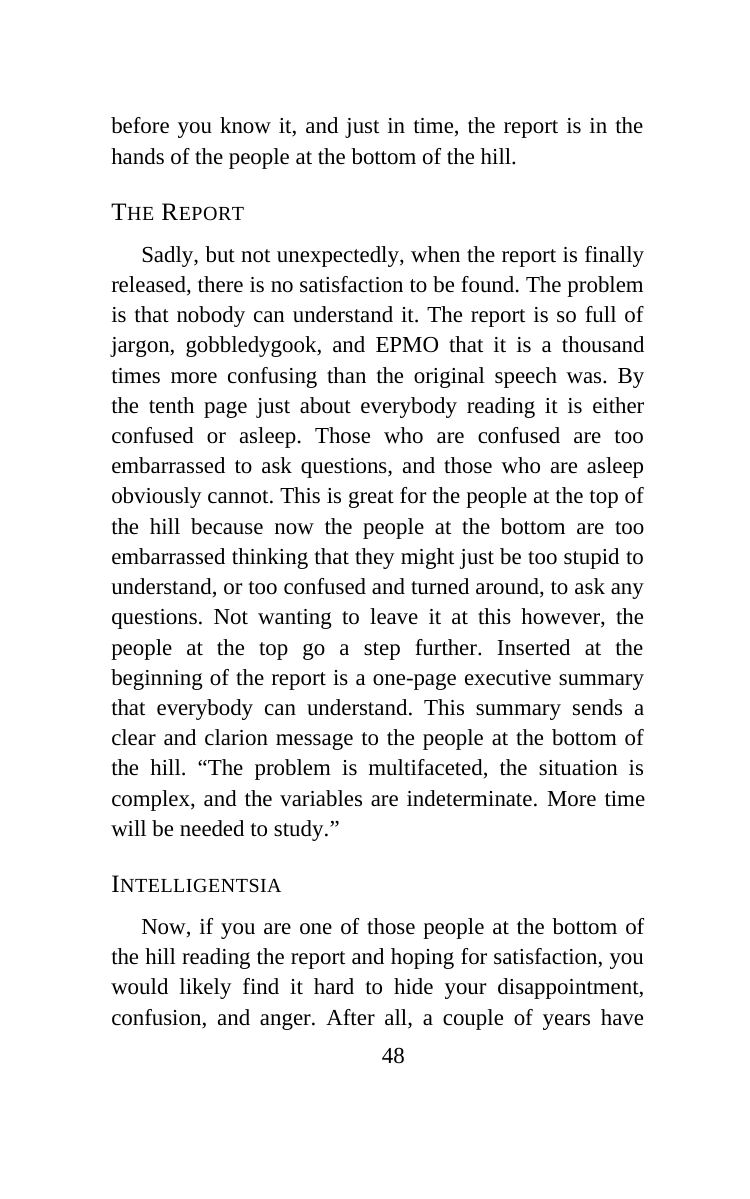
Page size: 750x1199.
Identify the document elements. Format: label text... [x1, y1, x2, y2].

text before you know it, and just in time, the report is in the hands of the people at the bottom of the hill. [111, 112, 645, 169]
subtitle Intelligentsia [111, 869, 645, 898]
text Sadly, but not unexpectedly, when the report is finally released, there is no satisfaction to be found. The problem is that nobody can understand it. The report is so full of jargon, gobbledygook, and EPMO that it is a thousand times more confusing than the original speech was. By the tenth page just about everybody reading it is either confused or asleep. Those who are confused are too embarrassed to ask questions, and those who are asleep obviously cannot. This is great for the people at the top of the hill because now the people at the bottom are too embarrassed thinking that they might just be too stupid to understand, or too confused and turned around, to ask any questions. Not wanting to leave it at this however, the people at the top go a step further. Inserted at the beginning of the report is a one-page executive summary that everybody can understand. This summary sends a clear and clarion message to the people at the bottom of the hill. “The problem is multifaceted, the situation is complex, and the variables are indeterminate. More time will be needed to study.” [111, 241, 645, 841]
text Now, if you are one of those people at the bottom of the hill reading the report and hoping for satisfaction, you would likely find it hard to hide your disappointment, confusion, and anger. After all, a couple of years have [111, 913, 645, 1030]
subtitle The Report [111, 197, 645, 226]
